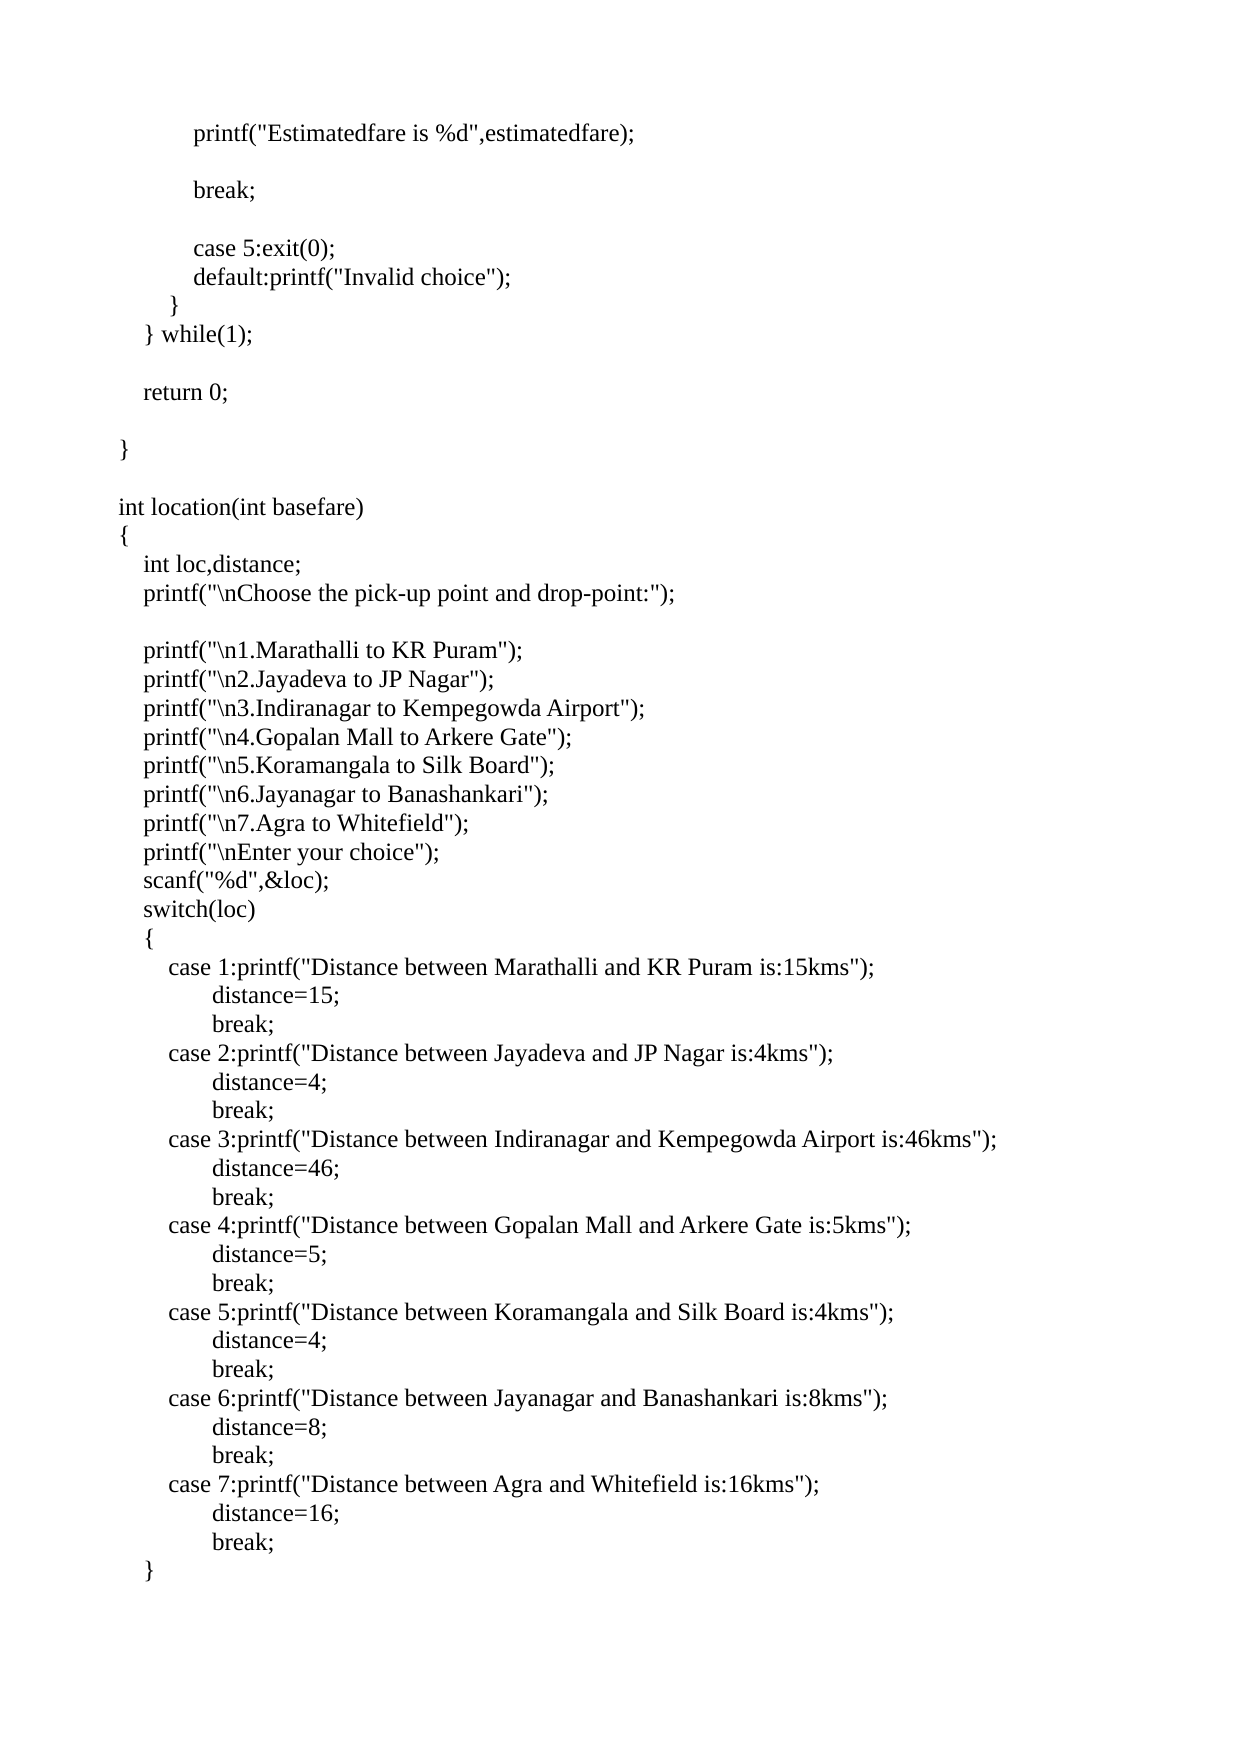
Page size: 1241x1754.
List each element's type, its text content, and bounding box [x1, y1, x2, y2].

text case 2:printf("Distance between Jayadeva and JP Nagar is:4kms"); [118, 1038, 1122, 1067]
text case 3:printf("Distance between Indiranagar and Kempegowda Airport is:46kms"); [118, 1124, 1122, 1153]
text case 5:exit(0); [118, 233, 1122, 262]
text distance=5; [118, 1239, 1122, 1268]
text } [118, 291, 1122, 319]
text printf("\n3.Indiranagar to Kempegowda Airport"); [118, 693, 1122, 722]
text distance=8; [118, 1412, 1122, 1441]
text break; [118, 1268, 1122, 1297]
text break; [118, 1096, 1122, 1124]
text printf("\nEnter your choice"); [118, 837, 1122, 866]
text } [118, 1556, 1122, 1584]
text { [118, 521, 1122, 549]
text printf("\n6.Jayanagar to Banashankari"); [118, 779, 1122, 808]
text printf("Estimatedfare is %d",estimatedfare); [118, 118, 1122, 147]
text distance=46; [118, 1153, 1122, 1182]
text break; [118, 1441, 1122, 1469]
text } [118, 434, 1122, 463]
text distance=4; [118, 1067, 1122, 1096]
text break; [118, 1354, 1122, 1383]
text case 4:printf("Distance between Gopalan Mall and Arkere Gate is:5kms"); [118, 1211, 1122, 1239]
text break; [118, 1182, 1122, 1211]
text scanf("%d",&loc); [118, 866, 1122, 894]
text printf("\nChoose the pick-up point and drop-point:"); [118, 578, 1122, 607]
text switch(loc) [118, 894, 1122, 923]
text case 5:printf("Distance between Koramangala and Silk Board is:4kms"); [118, 1297, 1122, 1326]
text distance=4; [118, 1326, 1122, 1354]
text int location(int basefare) [118, 492, 1122, 521]
text distance=15; [118, 981, 1122, 1009]
text break; [118, 1527, 1122, 1556]
text { [118, 923, 1122, 952]
text return 0; [118, 377, 1122, 406]
text break; [118, 176, 1122, 204]
text case 7:printf("Distance between Agra and Whitefield is:16kms"); [118, 1469, 1122, 1498]
text case 6:printf("Distance between Jayanagar and Banashankari is:8kms"); [118, 1383, 1122, 1412]
text printf("\n5.Koramangala to Silk Board"); [118, 751, 1122, 779]
text default:printf("Invalid choice"); [118, 262, 1122, 291]
text case 1:printf("Distance between Marathalli and KR Puram is:15kms"); [118, 952, 1122, 981]
text distance=16; [118, 1498, 1122, 1527]
text printf("\n7.Agra to Whitefield"); [118, 808, 1122, 837]
text printf("\n1.Marathalli to KR Puram"); [118, 636, 1122, 664]
text printf("\n2.Jayadeva to JP Nagar"); [118, 664, 1122, 693]
text break; [118, 1009, 1122, 1038]
text } while(1); [118, 319, 1122, 348]
text printf("\n4.Gopalan Mall to Arkere Gate"); [118, 722, 1122, 751]
text int loc,distance; [118, 549, 1122, 578]
